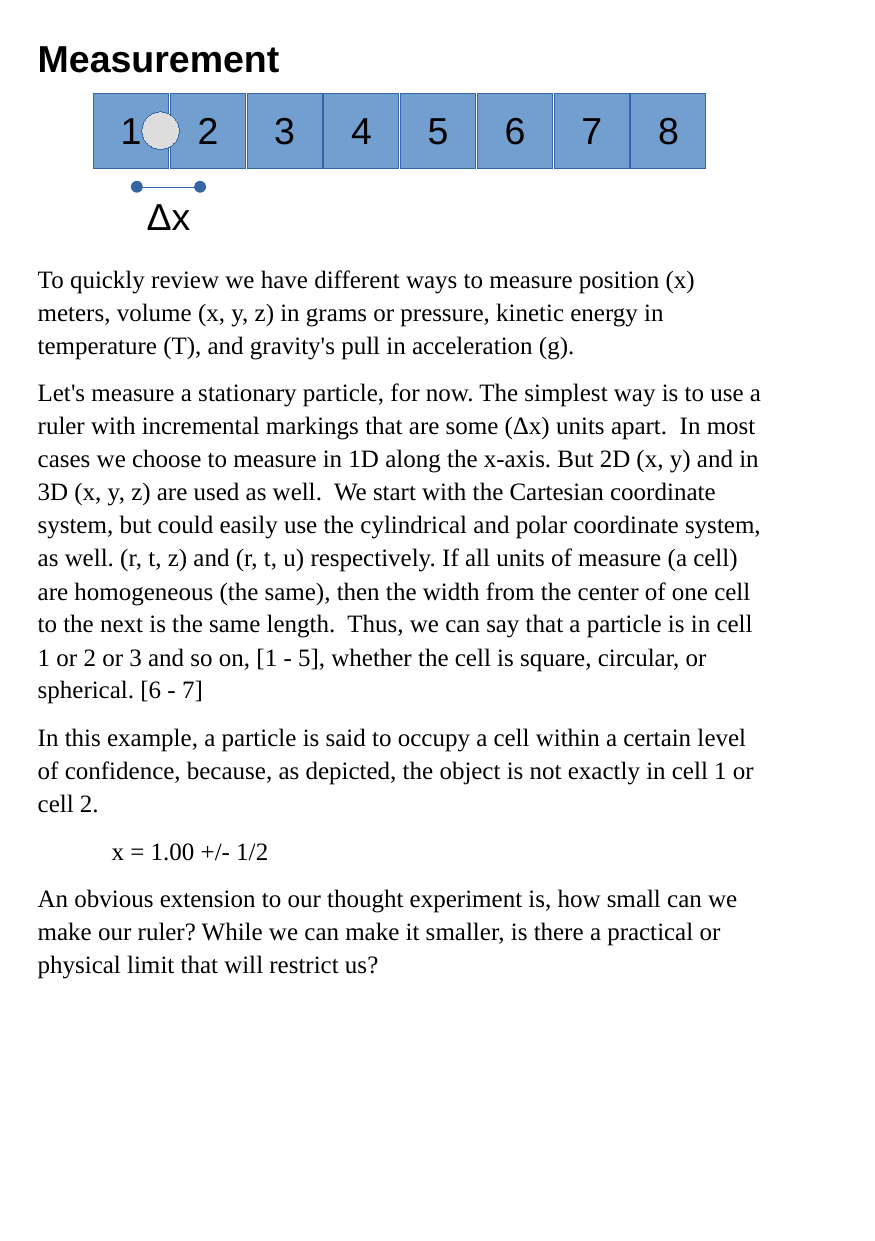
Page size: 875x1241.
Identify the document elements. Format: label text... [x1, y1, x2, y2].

text To quickly review we have different ways to measure position (x) meters, volume (x, y, z) in grams or pressure, kinetic energy in temperature (T), and gravity's pull in acceleration (g). [37, 265, 762, 359]
text In this example, a particle is said to occupy a cell within a certain level of confidence, because, as depicted, the object is not exactly in cell 1 or cell 2. [37, 723, 762, 818]
subtitle Measurement [37, 37, 762, 81]
text x = 1.00 +/- 1/2 [111, 837, 762, 866]
text Let's measure a stationary particle, for now. The simplest way is to use a ruler with incremental markings that are some (Δx) units apart. In most cases we choose to measure in 1D along the x-axis. But 2D (x, y) and in 3D (x, y, z) are used as well. We start with the Cartesian coordinate system, but could easily use the cylindrical and polar coordinate system, as well. (r, t, z) and (r, t, u) respectively. If all units of measure (a cell) are homogeneous (the same), then the width from the center of one cell to the next is the same length. Thus, we can say that a particle is in cell 1 or 2 or 3 and so on, [1 - 5], whether the cell is square, circular, or spherical. [6 - 7] [37, 378, 762, 704]
text An obvious extension to our thought experiment is, how small can we make our ruler? While we can make it smaller, is there a practical or physical limit that will restrict us? [37, 884, 762, 979]
